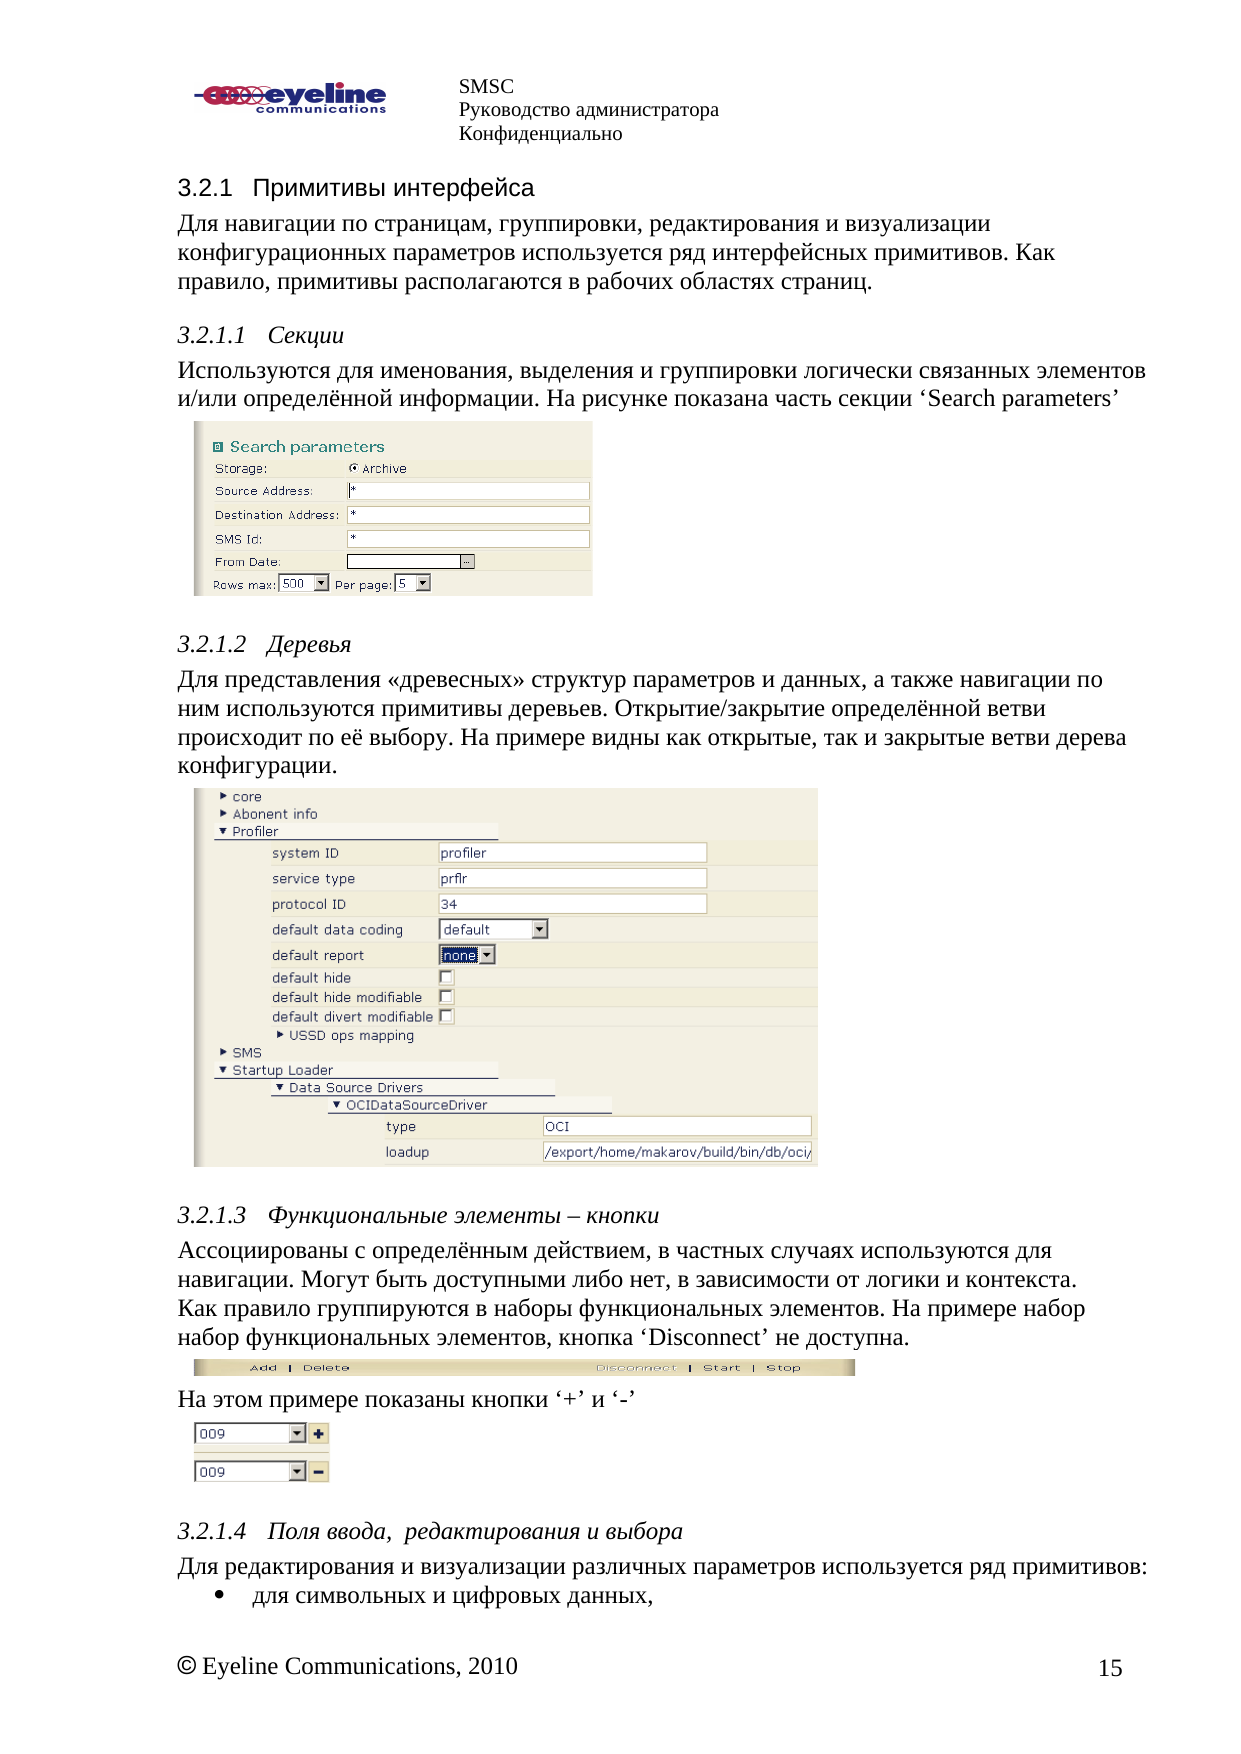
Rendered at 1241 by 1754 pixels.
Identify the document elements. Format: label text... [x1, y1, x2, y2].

subtitle Деревья [177, 629, 1152, 658]
subtitle Поля ввода, редактирования и выбора [177, 1516, 1152, 1545]
picture [193, 1359, 855, 1376]
text На этом примере показаны кнопки ‘+’ и ‘-’ [177, 1384, 1152, 1413]
subtitle Секции [177, 320, 1152, 348]
picture [194, 82, 386, 113]
text Для редактирования и визуализации различных параметров используется ряд примитивов: [177, 1551, 1152, 1580]
list для символьных и цифровых данных, [215, 1580, 1152, 1609]
text Используются для именования, выделения и группировки логически связанных элементов и/или определённой информации. На рисунке показана часть секции ‘Search parameters’ [177, 355, 1152, 412]
picture [193, 788, 818, 1167]
picture [193, 1422, 331, 1483]
subtitle Функциональные элементы – кнопки [177, 1200, 1152, 1229]
text Как правило группируются в наборы функциональных элементов. На примере набор набор функциональных элементов, кнопка ‘Disconnect’ не доступна. [177, 1293, 1152, 1350]
text Ассоциированы с определённым действием, в частных случаях используются для навигации. Могут быть доступными либо нет, в зависимости от логики и контекста. [177, 1235, 1152, 1293]
picture [193, 421, 593, 596]
text Для навигации по страницам, группировки, редактирования и визуализации конфигурационных параметров используется ряд интерфейсных примитивов. Как правило, примитивы располагаются в рабочих областях страниц. [177, 208, 1152, 295]
text Для представления «древесных» структур параметров и данных, а также навигации по ним используются примитивы деревьев. Открытие/закрытие определённой ветви происходит по её выбору. На примере видны как открытые, так и закрытые ветви дерева конфигурации. [177, 664, 1152, 779]
subtitle Примитивы интерфейса [177, 173, 1152, 202]
